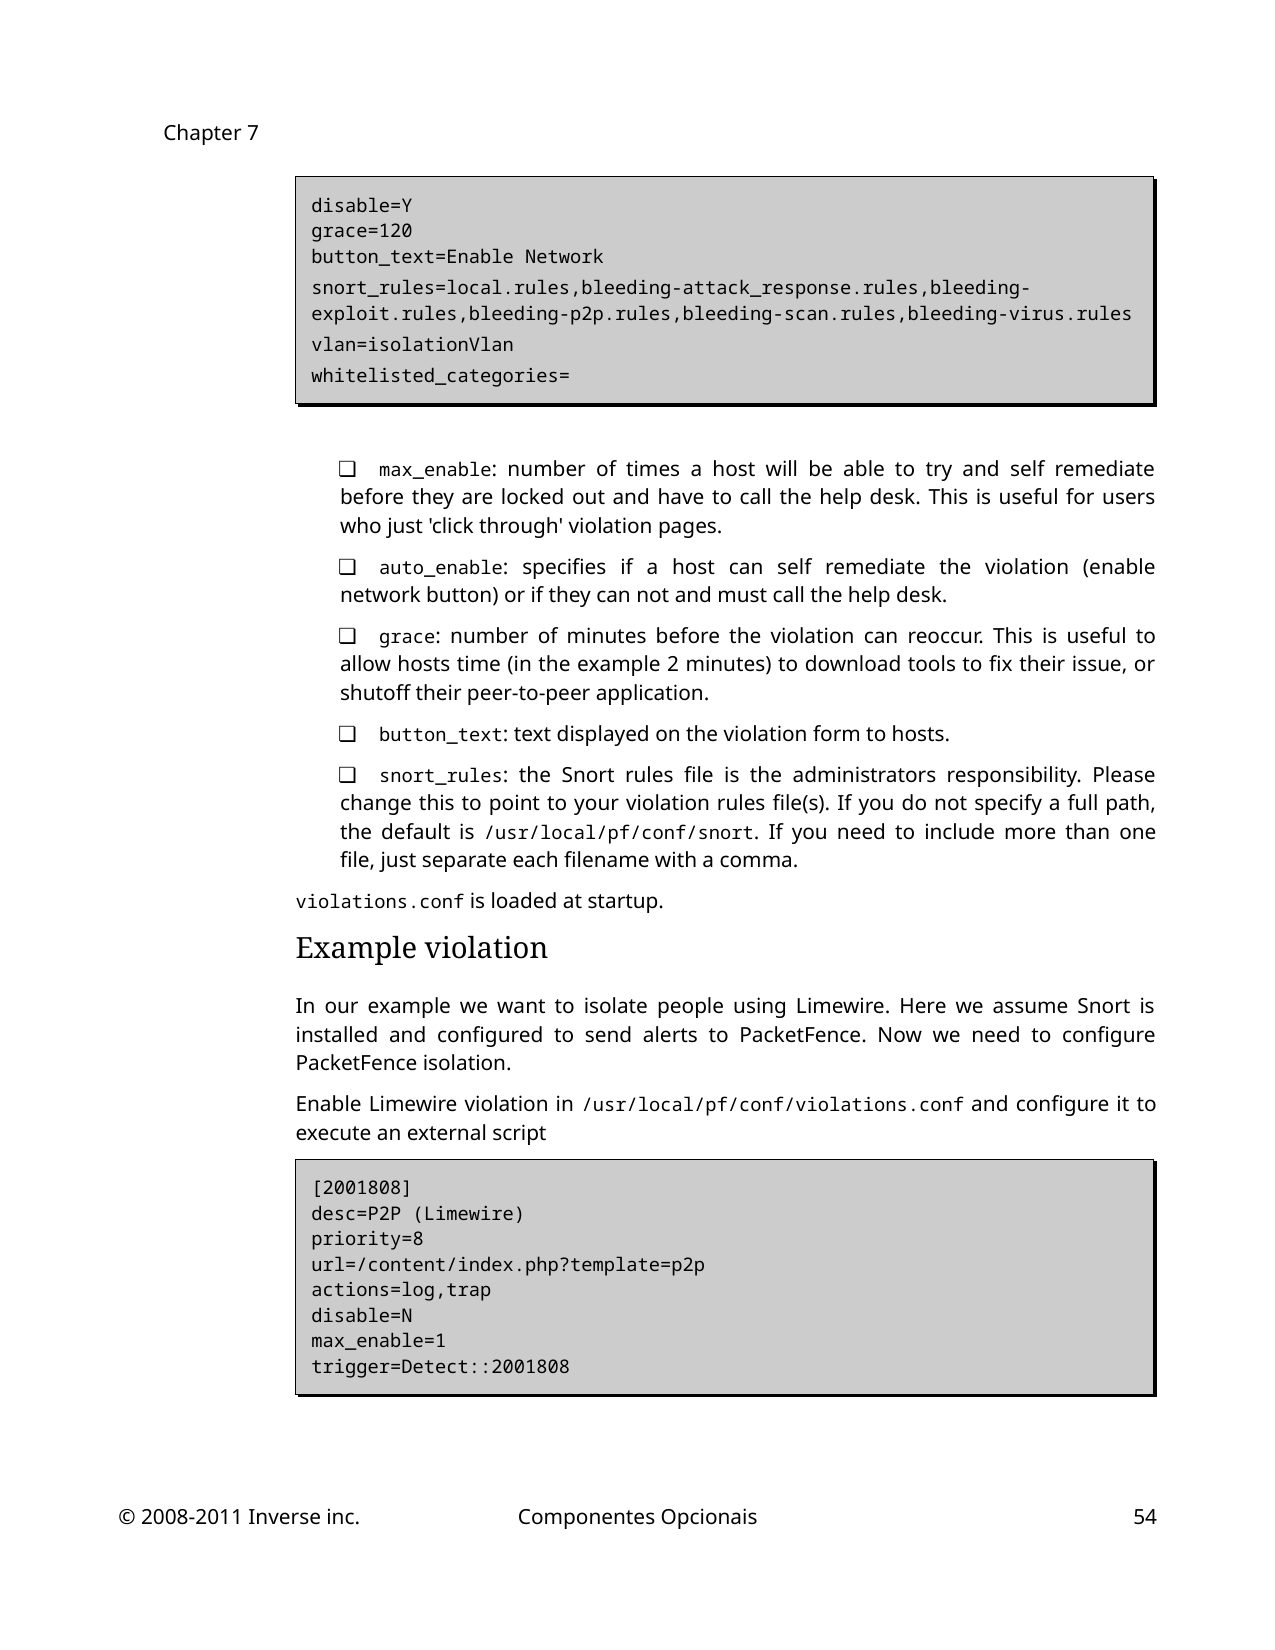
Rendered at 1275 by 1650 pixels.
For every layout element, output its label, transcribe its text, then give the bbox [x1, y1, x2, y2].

list ❏ max_enable: number of times a host will be able to try and self remediate before they are locked out and have to call the help desk. This is useful for users who just 'click through' violation pages. [338, 454, 1157, 539]
text In our example we want to isolate people using Limewire. Here we assume Snort is installed and configured to send alerts to PacketFence. Now we need to configure PacketFence isolation. [295, 992, 1157, 1077]
list ❏ grace: number of minutes before the violation can reoccur. This is useful to allow hosts time (in the example 2 minutes) to download tools to fix their issue, or shutoff their peer-to-peer application. [338, 621, 1157, 706]
text violations.conf is loaded at startup. [295, 886, 1157, 914]
list ❏ auto_enable: specifies if a host can self remediate the violation (enable network button) or if they can not and must call the help desk. [338, 552, 1157, 609]
text whitelisted_categories= [296, 347, 1153, 403]
text vlan=isolationVlan [296, 316, 1153, 347]
subtitle Example violation [295, 927, 1157, 967]
list ❏ snort_rules: the Snort rules file is the administrators responsibility. Please change this to point to your violation rules file(s). If you do not specify a full path, the default is /usr/local/pf/conf/snort. If you need to include more than one file, just separate each filename with a comma. [338, 760, 1157, 874]
list ❏ button_text: text displayed on the violation form to hosts. [338, 719, 1157, 747]
text disable=Y grace=120 button_text=Enable Network [296, 177, 1153, 258]
text snort_rules=local.rules,bleeding-attack_response.rules,bleeding-exploit.rules,bleeding-p2p.rules,bleeding-scan.rules,bleeding-virus.rules [296, 258, 1153, 316]
text Enable Limewire violation in /usr/local/pf/conf/violations.conf and configure it to execute an external script [295, 1089, 1157, 1146]
text [2001808] desc=P2P (Limewire) priority=8 url=/content/index.php?template=p2p actions=log,trap disable=N max_enable=1 trigger=Detect::2001808 [296, 1160, 1153, 1394]
